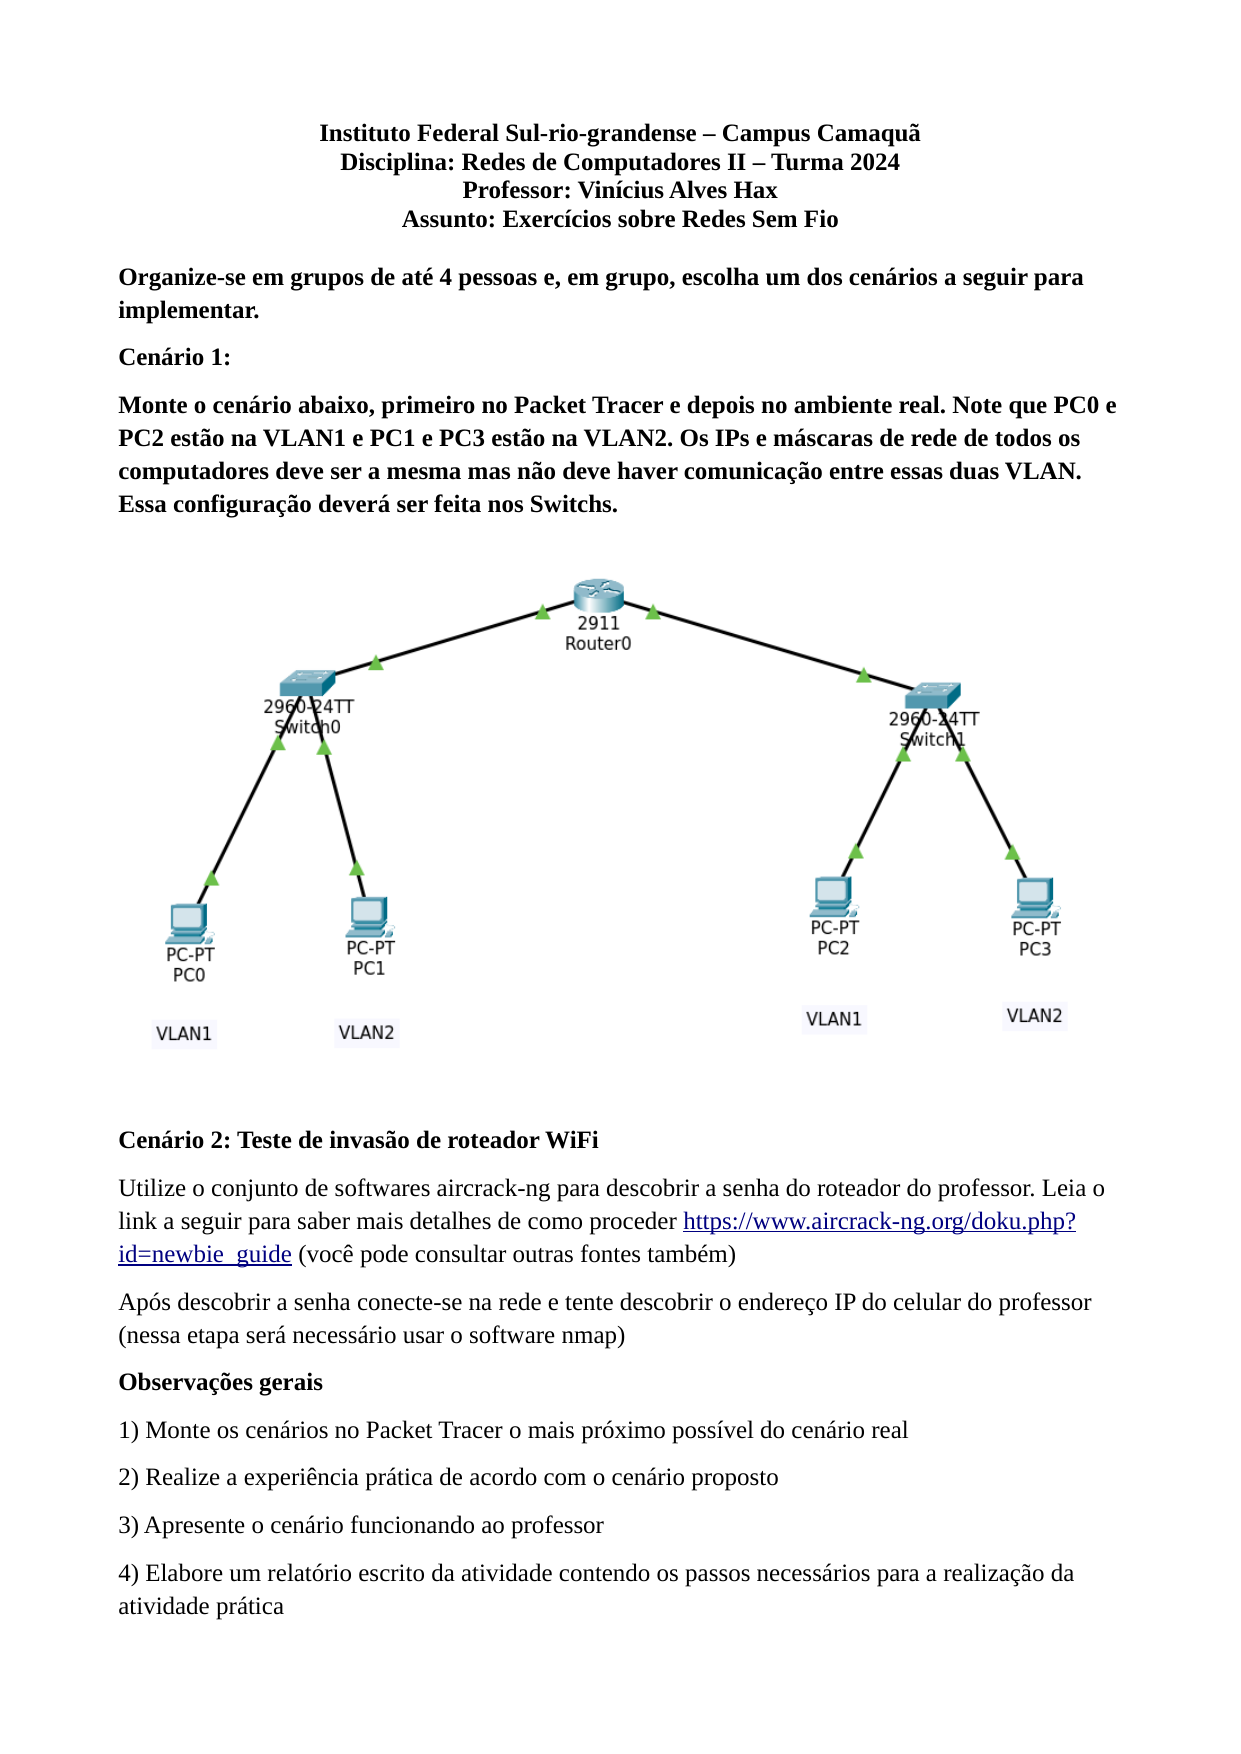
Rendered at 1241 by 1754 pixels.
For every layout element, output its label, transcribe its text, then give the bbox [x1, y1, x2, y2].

text 2) Realize a experiência prática de acordo com o cenário proposto [118, 1462, 1122, 1491]
text Professor: Vinícius Alves Hax [118, 176, 1122, 204]
text Cenário 1: [118, 342, 1122, 371]
text Observações gerais [118, 1367, 1122, 1396]
text 3) Apresente o cenário funcionando ao professor [118, 1510, 1122, 1539]
text 1) Monte os cenários no Packet Tracer o mais próximo possível do cenário real [118, 1415, 1122, 1444]
text Monte o cenário abaixo, primeiro no Packet Tracer e depois no ambiente real. Note que PC0 e PC2 estão na VLAN1 e PC1 e PC3 estão na VLAN2. Os IPs e máscaras de rede de todos os computadores deve ser a mesma mas não deve haver comunicação entre essas duas VLAN. Essa configuração deverá ser feita nos Switchs. [118, 390, 1122, 518]
text Assunto: Exercícios sobre Redes Sem Fio [118, 204, 1122, 233]
text 4) Elabore um relatório escrito da atividade contendo os passos necessários para a realização da atividade prática [118, 1558, 1122, 1619]
text Organize-se em grupos de até 4 pessoas e, em grupo, escolha um dos cenários a seguir para implementar. [118, 262, 1122, 324]
text Disciplina: Redes de Computadores II – Turma 2024 [118, 147, 1122, 176]
text Instituto Federal Sul-rio-grandense – Campus Camaquã [118, 118, 1122, 147]
text Após descobrir a senha conecte-se na rede e tente descobrir o endereço IP do celular do professor (nessa etapa será necessário usar o software nmap) [118, 1287, 1122, 1348]
text Cenário 2: Teste de invasão de roteador WiFi [118, 1125, 1122, 1154]
text Utilize o conjunto de softwares aircrack-ng para descobrir a senha do roteador do professor. Leia o link a seguir para saber mais detalhes de como proceder https://www.aircrack-ng.org/doku.php?id=newbie_guide (você pode consultar outras fontes também) [118, 1173, 1122, 1268]
picture [118, 536, 1123, 1074]
